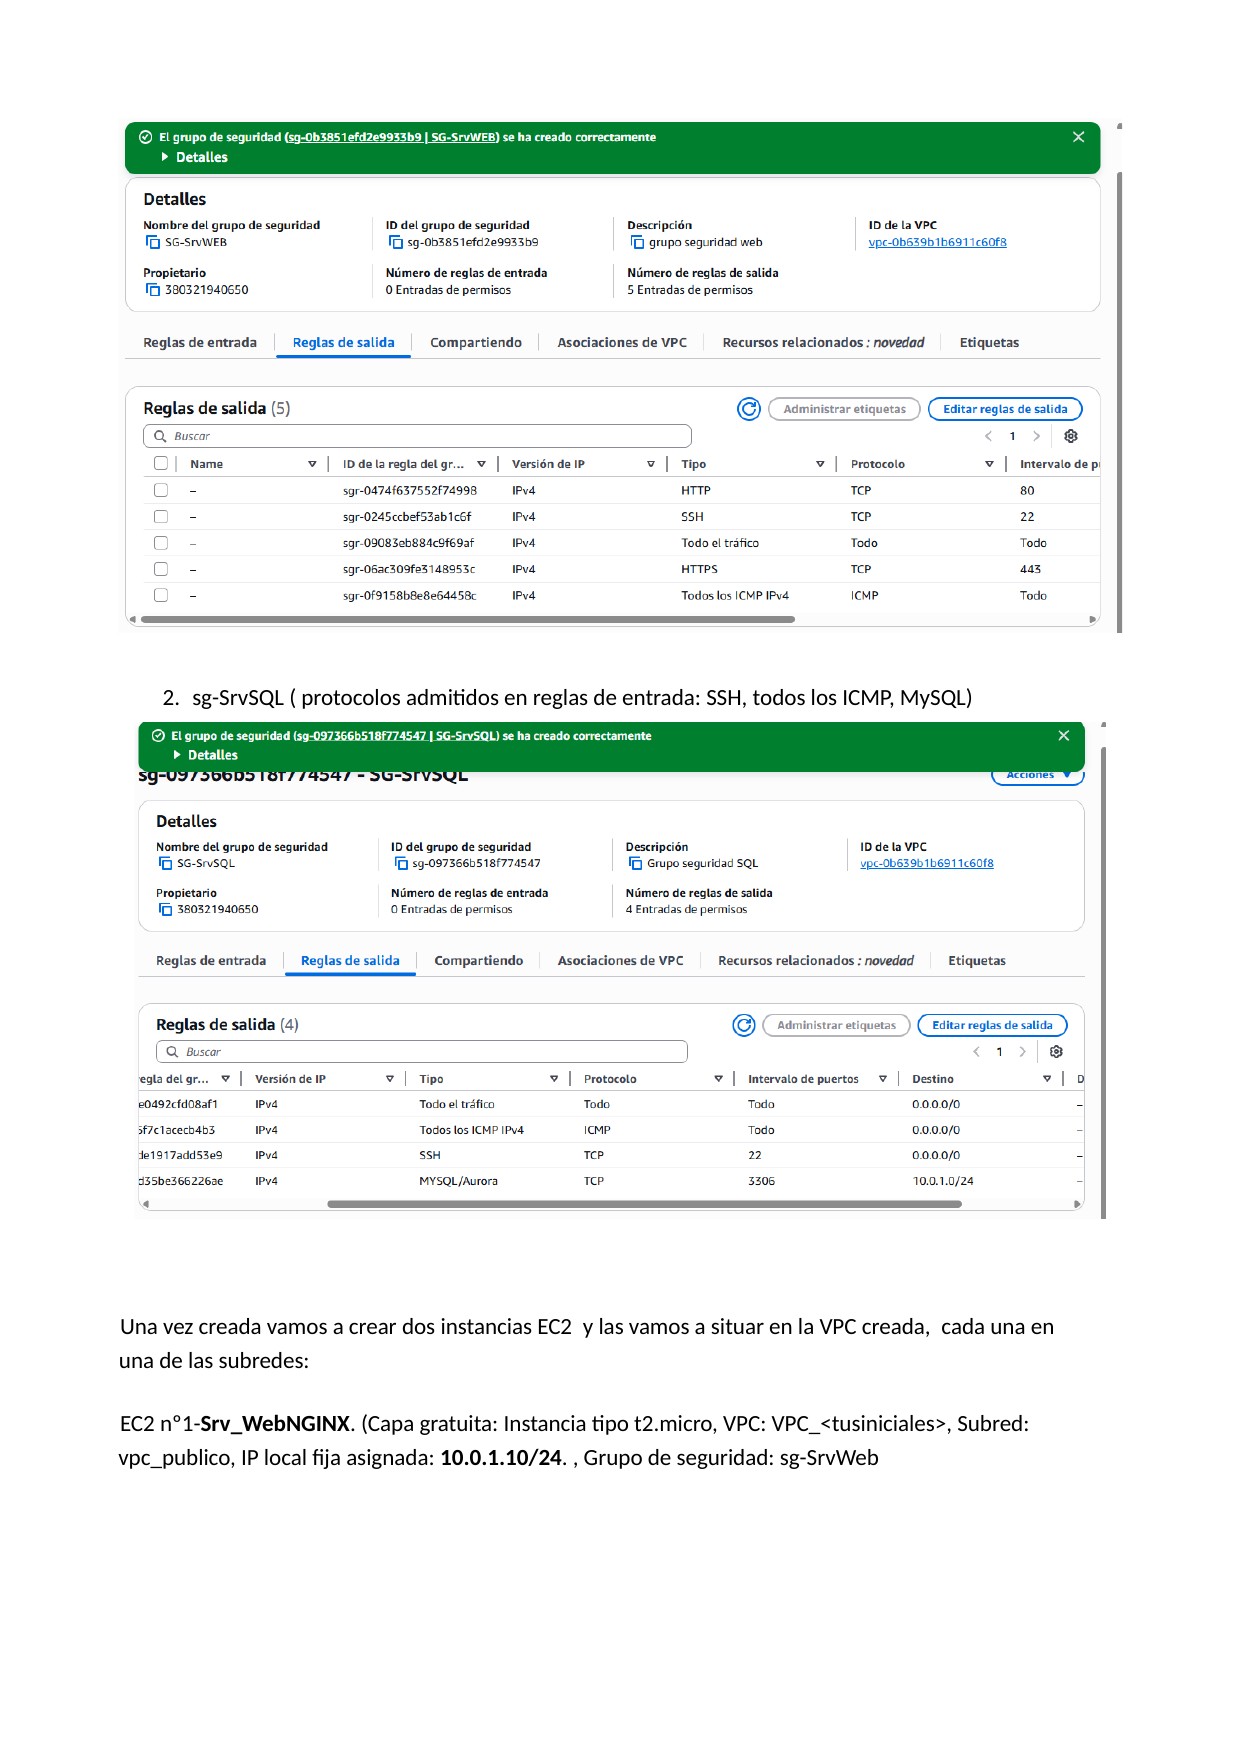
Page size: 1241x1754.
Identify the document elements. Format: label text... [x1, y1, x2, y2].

text EC2 nº1-Srv_WebNGINX. (Capa gratuita: Instancia tipo t2.micro, VPC: VPC_<tusiniciales>, Subred: vpc_publico, IP local fija asignada: 10.0.1.10/24. , Grupo de seguridad: sg-SrvWeb [118, 1409, 1122, 1471]
text Una vez creada vamos a crear dos instancias EC2 y las vamos a situar en la VPC creada, cada una en una de las subredes: [119, 1312, 1090, 1374]
picture [134, 722, 1106, 1219]
picture [118, 118, 1123, 633]
list sg-SrvSQL ( protocolos admitidos en reglas de entrada: SSH, todos los ICMP, MySQL) [162, 683, 1122, 711]
